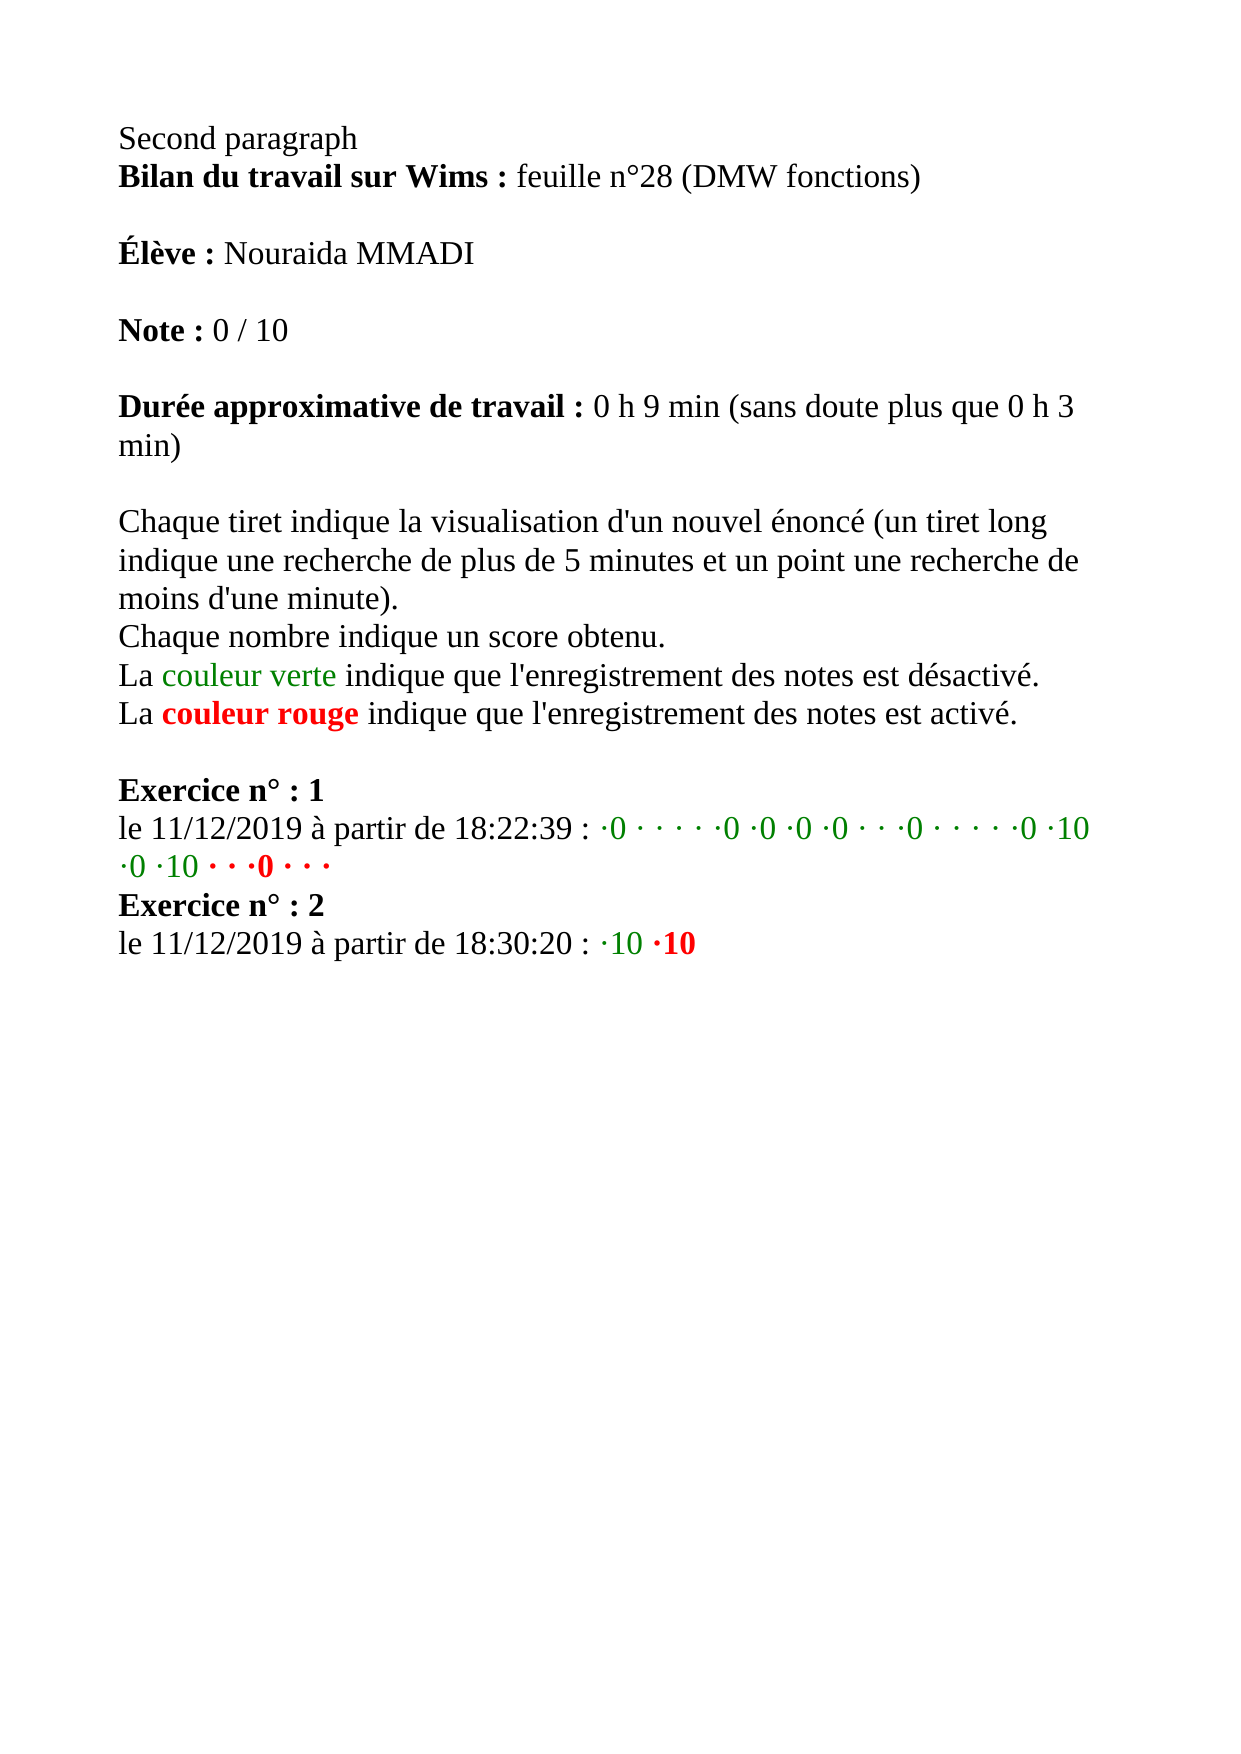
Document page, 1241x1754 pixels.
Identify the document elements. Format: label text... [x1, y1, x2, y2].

text Bilan du travail sur Wims : feuille n°28 (DMW fonctions) [118, 156, 1122, 195]
text Note : 0 / 10 [118, 310, 1122, 348]
text La couleur rouge indique que l'enregistrement des notes est activé. [118, 693, 1122, 731]
text Élève : Nouraida MMADI [118, 233, 1122, 271]
text Exercice n° : 1 [118, 770, 1122, 808]
text le 11/12/2019 à partir de 18:22:39 : ·0 · · · · ·0 ·0 ·0 ·0 · · ·0 · · · · ·0 ·10 ·0 ·10 · · ·0 · · · [118, 808, 1122, 885]
text Second paragraph [118, 118, 1122, 156]
text Durée approximative de travail : 0 h 9 min (sans doute plus que 0 h 3 min) [118, 386, 1122, 463]
text Chaque tiret indique la visualisation d'un nouvel énoncé (un tiret long indique une recherche de plus de 5 minutes et un point une recherche de moins d'une minute). [118, 501, 1122, 616]
text Chaque nombre indique un score obtenu. [118, 616, 1122, 655]
text Exercice n° : 2 [118, 885, 1122, 923]
text La couleur verte indique que l'enregistrement des notes est désactivé. [118, 655, 1122, 693]
text le 11/12/2019 à partir de 18:30:20 : ·10 ·10 [118, 923, 1122, 961]
